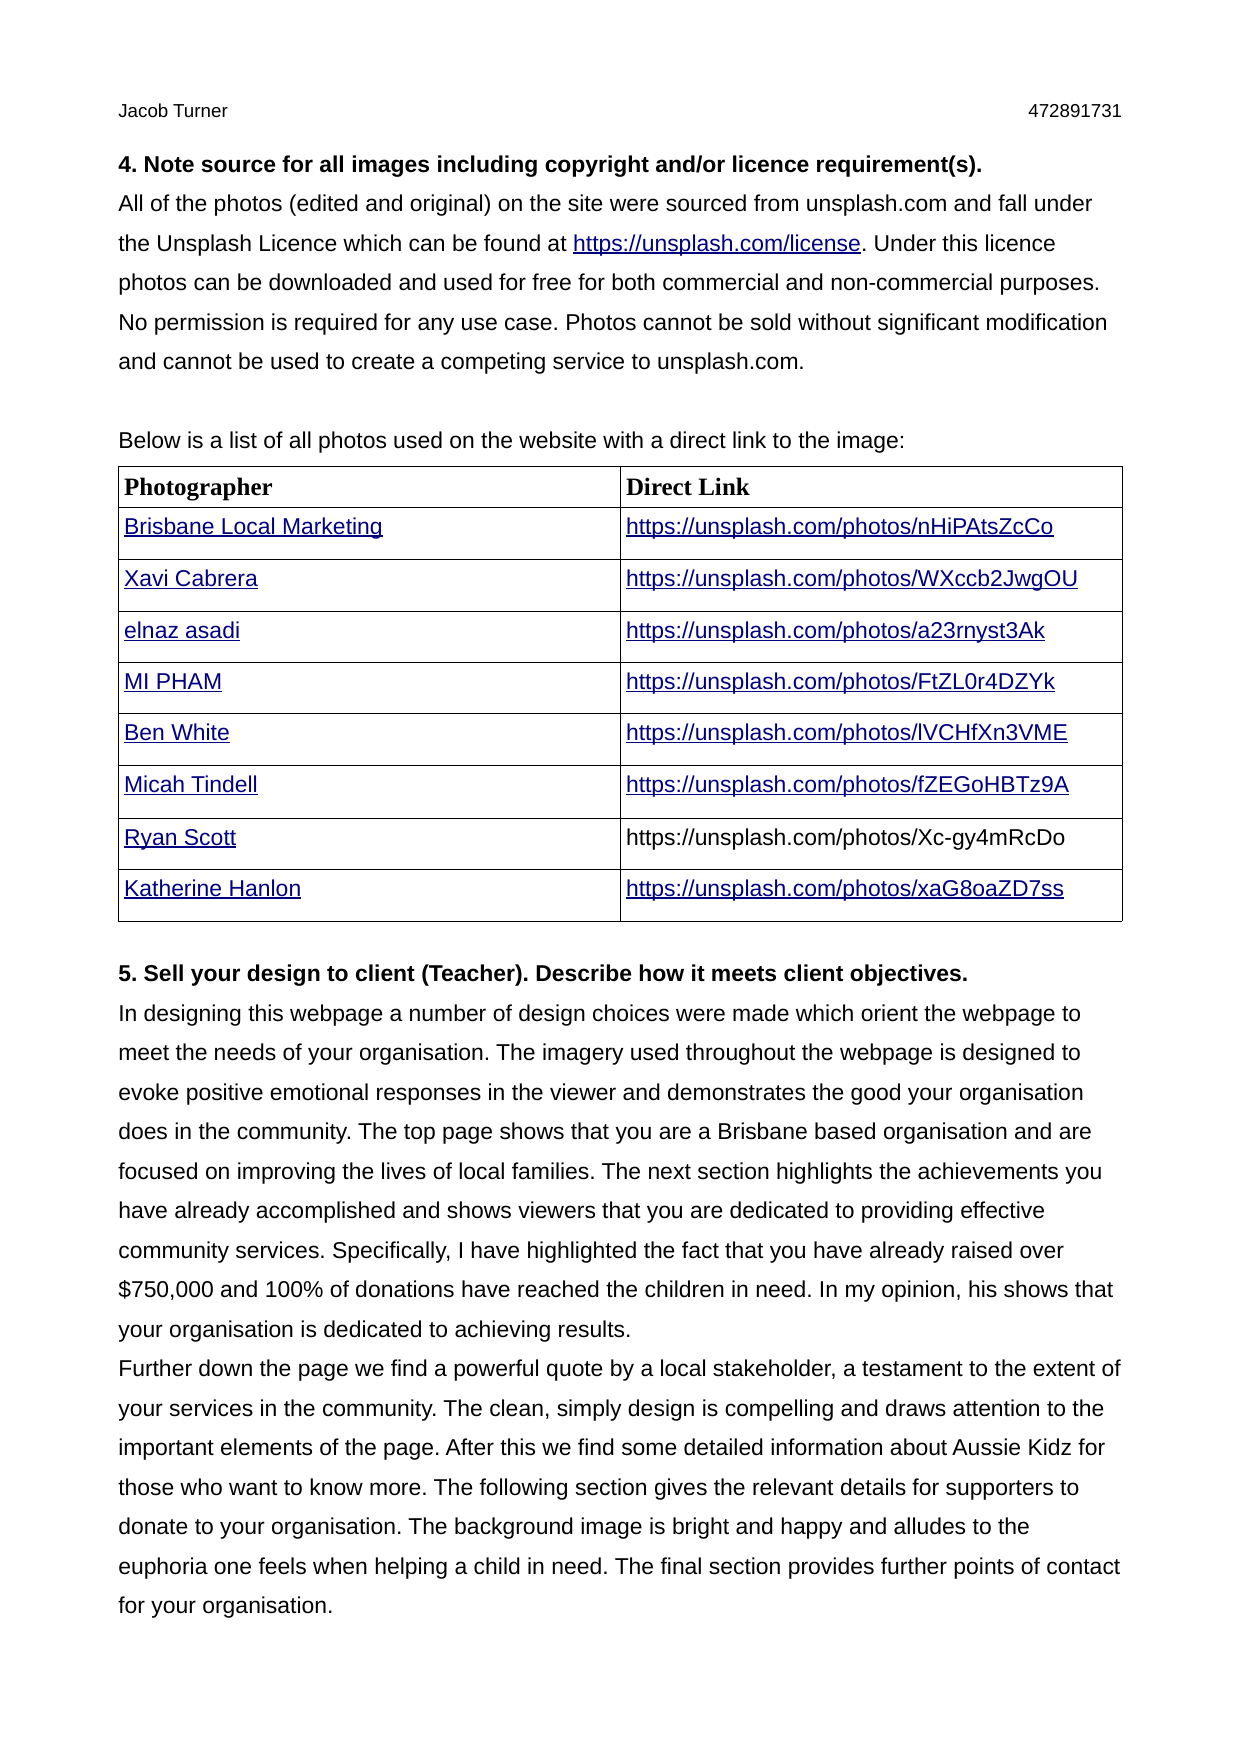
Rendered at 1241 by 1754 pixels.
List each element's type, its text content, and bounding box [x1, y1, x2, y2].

table_cell https://unsplash.com/photos/lVCHfXn3VME [621, 714, 1122, 765]
table_header Direct Link [621, 467, 1122, 507]
table_cell elnaz asadi [119, 612, 620, 662]
table_cell Katherine Hanlon [119, 870, 620, 921]
table_cell Ben White [119, 714, 620, 765]
table_cell Brisbane Local Marketing [119, 508, 620, 559]
text Below is a list of all photos used on the website with a direct link to the image: [118, 427, 1122, 453]
table_cell https://unsplash.com/photos/fZEGoHBTz9A [621, 766, 1122, 818]
table_cell https://unsplash.com/photos/nHiPAtsZcCo [621, 508, 1122, 559]
table_cell https://unsplash.com/photos/xaG8oaZD7ss [621, 870, 1122, 921]
table_cell MI PHAM [119, 663, 620, 713]
text Further down the page we find a powerful quote by a local stakeholder, a testament to the extent of your services in the community. The clean, simply design is compelling and draws attention to the important elements of the page. After this we find some detailed information about Aussie Kidz for those who want to know more. The following section gives the relevant details for supporters to donate to your organisation. The background image is bright and happy and alludes to the euphoria one feels when helping a child in need. The final section provides further points of contact for your organisation. [118, 1355, 1122, 1618]
table_cell https://unsplash.com/photos/Xc-gy4mRcDo [621, 819, 1122, 869]
text In designing this webpage a number of design choices were made which orient the webpage to meet the needs of your organisation. The imagery used throughout the webpage is designed to evoke positive emotional responses in the viewer and demonstrates the good your organisation does in the community. The top page shows that you are a Brisbane based organisation and are focused on improving the lives of local families. The next section highlights the achievements you have already accomplished and shows viewers that you are dedicated to providing effective community services. Specifically, I have highlighted the fact that you have already raised over $750,000 and 100% of donations have reached the children in need. In my opinion, his shows that your organisation is dedicated to achieving results. [118, 1000, 1122, 1342]
table_cell Ryan Scott [119, 819, 620, 869]
table_cell Xavi Cabrera [119, 560, 620, 611]
table_cell https://unsplash.com/photos/a23rnyst3Ak [621, 612, 1122, 662]
table_header Photographer [119, 467, 620, 507]
text 5. Sell your design to client (Teacher). Describe how it meets client objectives. [118, 960, 1122, 987]
table_cell https://unsplash.com/photos/FtZL0r4DZYk [621, 663, 1122, 713]
text 4. Note source for all images including copyright and/or licence requirement(s). [118, 151, 1122, 177]
table_cell Micah Tindell [119, 766, 620, 818]
table_cell https://unsplash.com/photos/WXccb2JwgOU [621, 560, 1122, 611]
text All of the photos (edited and original) on the site were sourced from unsplash.com and fall under the Unsplash Licence which can be found at https://unsplash.com/license. Under this licence photos can be downloaded and used for free for both commercial and non-commercial purposes. No permission is required for any use case. Photos cannot be sold without significant modification and cannot be used to create a competing service to unsplash.com. [118, 190, 1122, 374]
